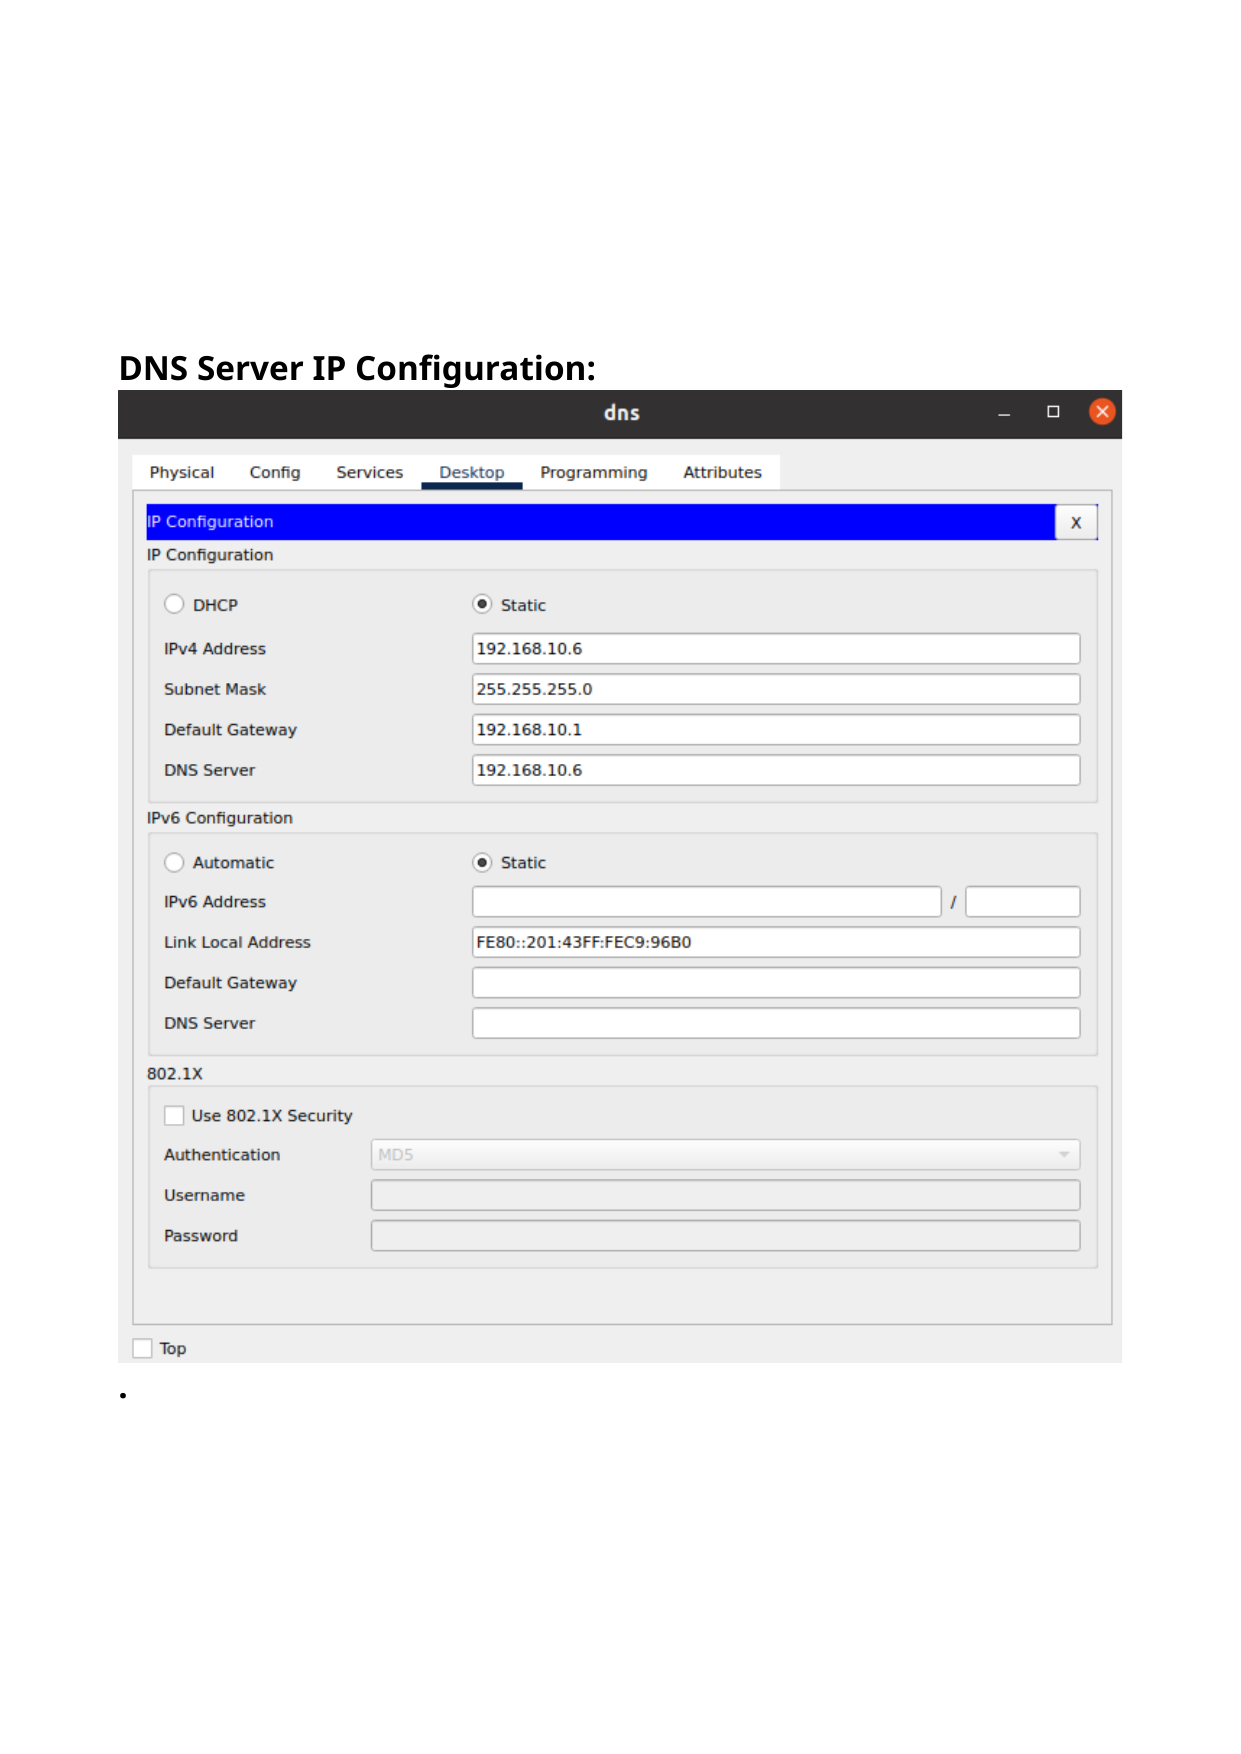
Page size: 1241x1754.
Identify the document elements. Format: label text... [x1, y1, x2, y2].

picture [118, 390, 1123, 1363]
text . [118, 1363, 1122, 1408]
text DNS Server IP Configuration: [118, 345, 1122, 390]
